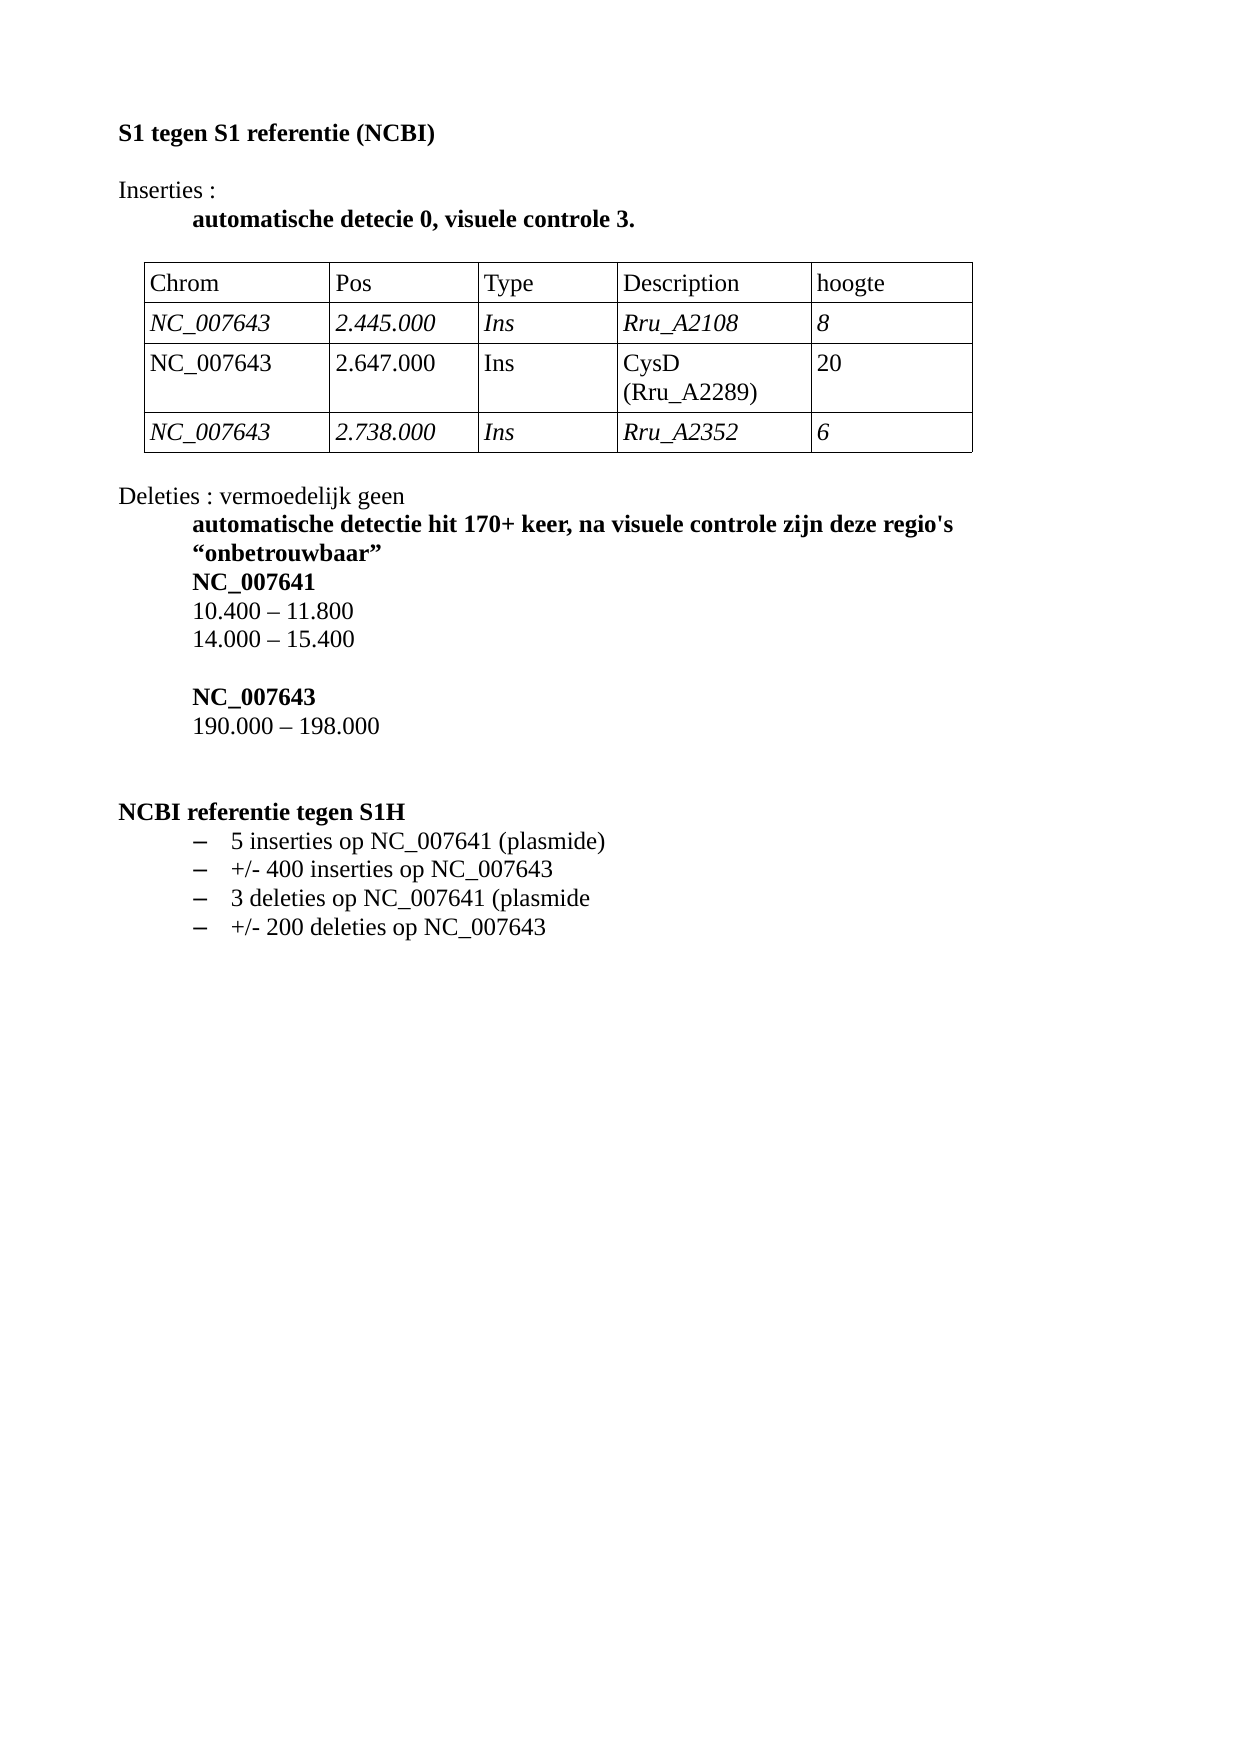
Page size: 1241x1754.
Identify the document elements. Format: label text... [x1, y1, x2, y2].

table_header Chrom [145, 263, 329, 302]
table_cell 2.738.000 [330, 413, 478, 452]
table_cell Rru_A2352 [618, 413, 811, 452]
table_cell Ins [479, 413, 617, 452]
table_cell NC_007643 [145, 344, 329, 412]
table_cell 8 [812, 303, 972, 342]
table_header Type [479, 263, 617, 302]
text NCBI referentie tegen S1H [118, 797, 1122, 826]
text NC_007641 [118, 567, 1122, 596]
text S1 tegen S1 referentie (NCBI) [118, 118, 1122, 147]
text 190.000 – 198.000 [118, 711, 1122, 739]
table_cell 2.445.000 [330, 303, 478, 342]
list +/- 400 inserties op NC_007643 [193, 854, 1122, 883]
text 14.000 – 15.400 [118, 624, 1122, 653]
table_cell 2.647.000 [330, 344, 478, 412]
text NC_007643 [118, 682, 1122, 711]
text Inserties : [118, 176, 1122, 204]
table_cell NC_007643 [145, 303, 329, 342]
table_cell CysD (Rru_A2289) [618, 344, 811, 412]
text automatische detectie hit 170+ keer, na visuele controle zijn deze regio's “onbetrouwbaar” [118, 509, 1122, 567]
table_cell 6 [812, 413, 972, 452]
table_header Description [618, 263, 811, 302]
table_header Pos [330, 263, 478, 302]
list +/- 200 deleties op NC_007643 [193, 912, 1122, 941]
table_cell 20 [812, 344, 972, 412]
text 10.400 – 11.800 [118, 596, 1122, 624]
table_cell Ins [479, 344, 617, 412]
table_header hoogte [812, 263, 972, 302]
list 3 deleties op NC_007641 (plasmide [193, 883, 1122, 912]
table_cell Ins [479, 303, 617, 342]
text Deleties : vermoedelijk geen [118, 481, 1122, 509]
table_cell NC_007643 [145, 413, 329, 452]
text automatische detecie 0, visuele controle 3. [118, 204, 1122, 233]
list 5 inserties op NC_007641 (plasmide) [193, 826, 1122, 854]
table_cell Rru_A2108 [618, 303, 811, 342]
